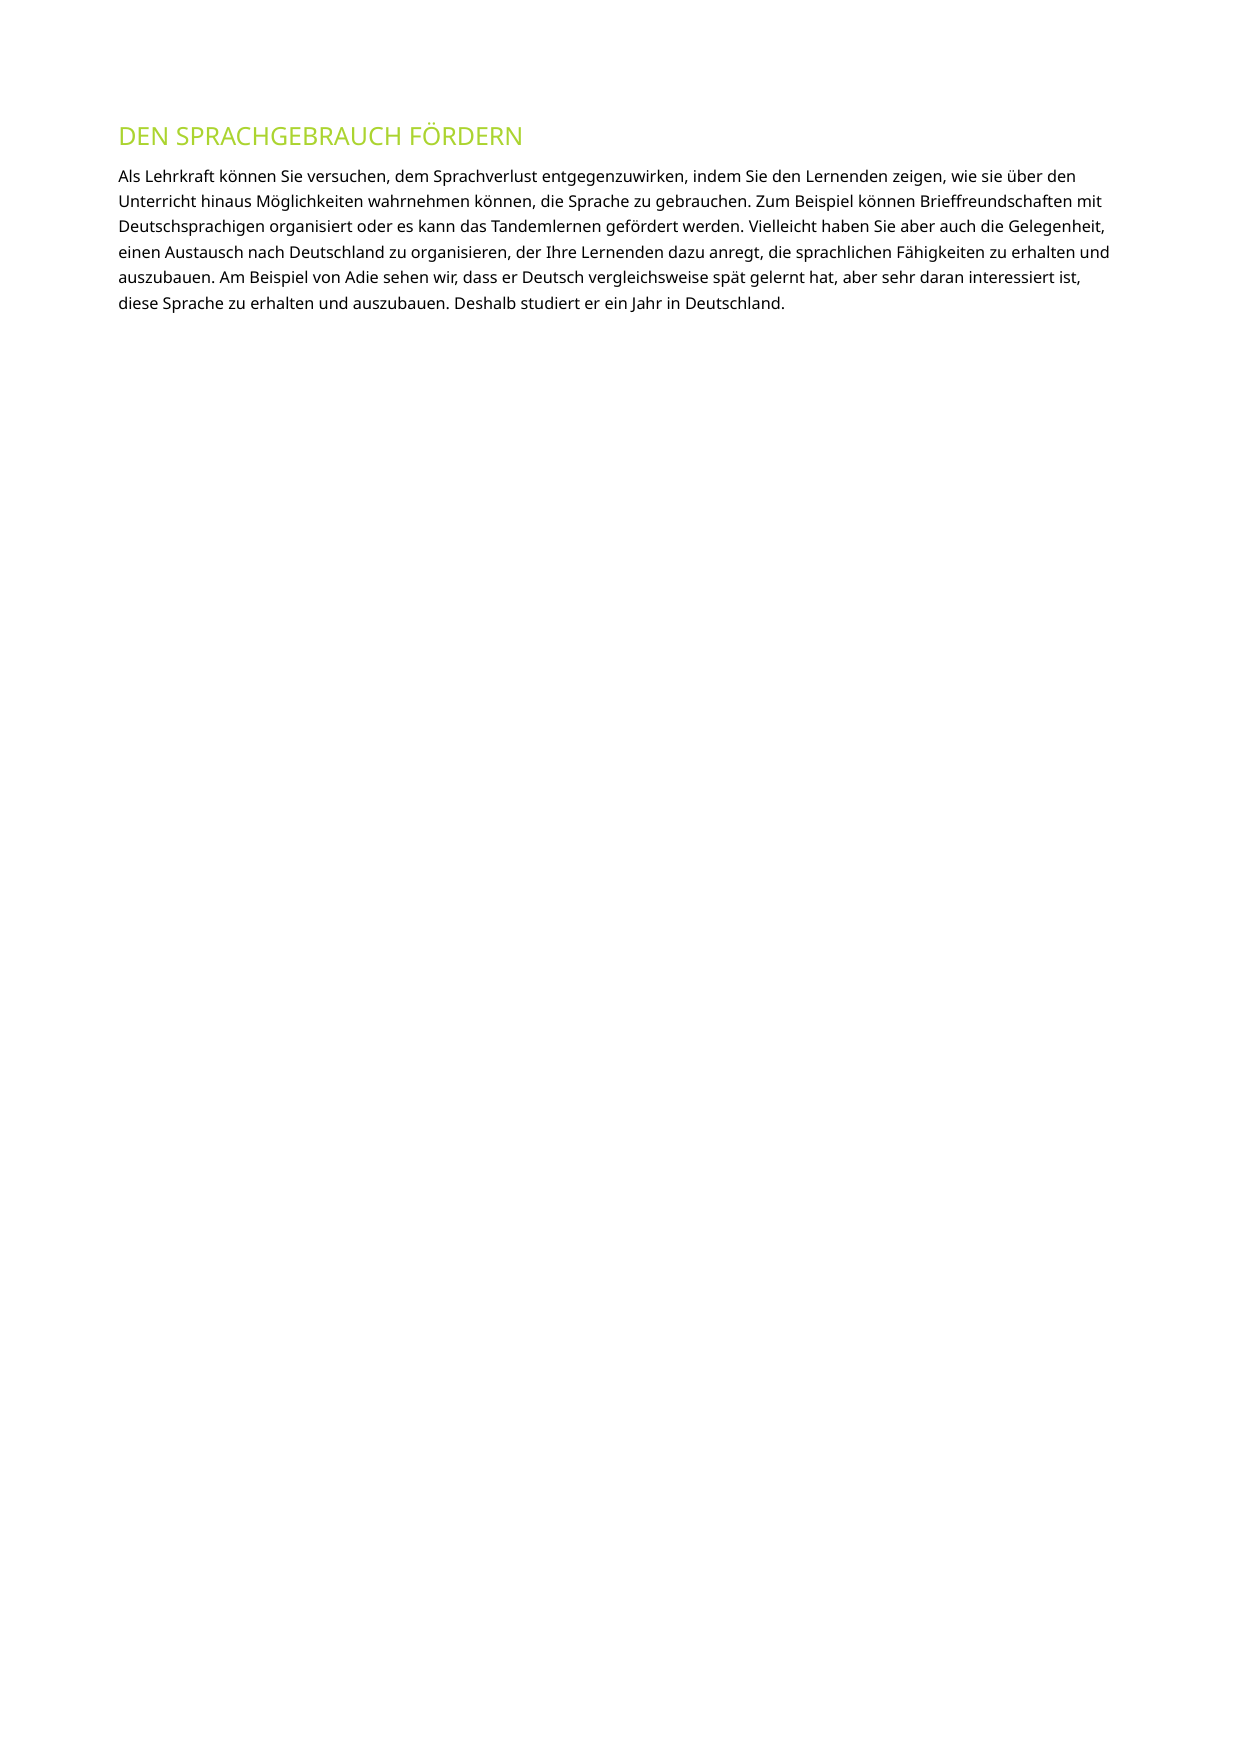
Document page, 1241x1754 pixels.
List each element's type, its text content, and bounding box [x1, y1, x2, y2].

text Als Lehrkraft können Sie versuchen, dem Sprachverlust entgegenzuwirken, indem Sie den Lernenden zeigen, wie sie über den Unterricht hinaus Möglichkeiten wahrnehmen können, die Sprache zu gebrauchen. Zum Beispiel können Brieffreundschaften mit Deutschsprachigen organisiert oder es kann das Tandemlernen gefördert werden. Vielleicht haben Sie aber auch die Gelegenheit, einen Austausch nach Deutschland zu organisieren, der Ihre Lernenden dazu anregt, die sprachlichen Fähigkeiten zu erhalten und auszubauen. Am Beispiel von Adie sehen wir, dass er Deutsch vergleichsweise spät gelernt hat, aber sehr daran interessiert ist, diese Sprache zu erhalten und auszubauen. Deshalb studiert er ein Jahr in Deutschland. [118, 165, 1122, 314]
subtitle DEN SPRACHGEBRAUCH FÖRDERN [118, 118, 1122, 152]
